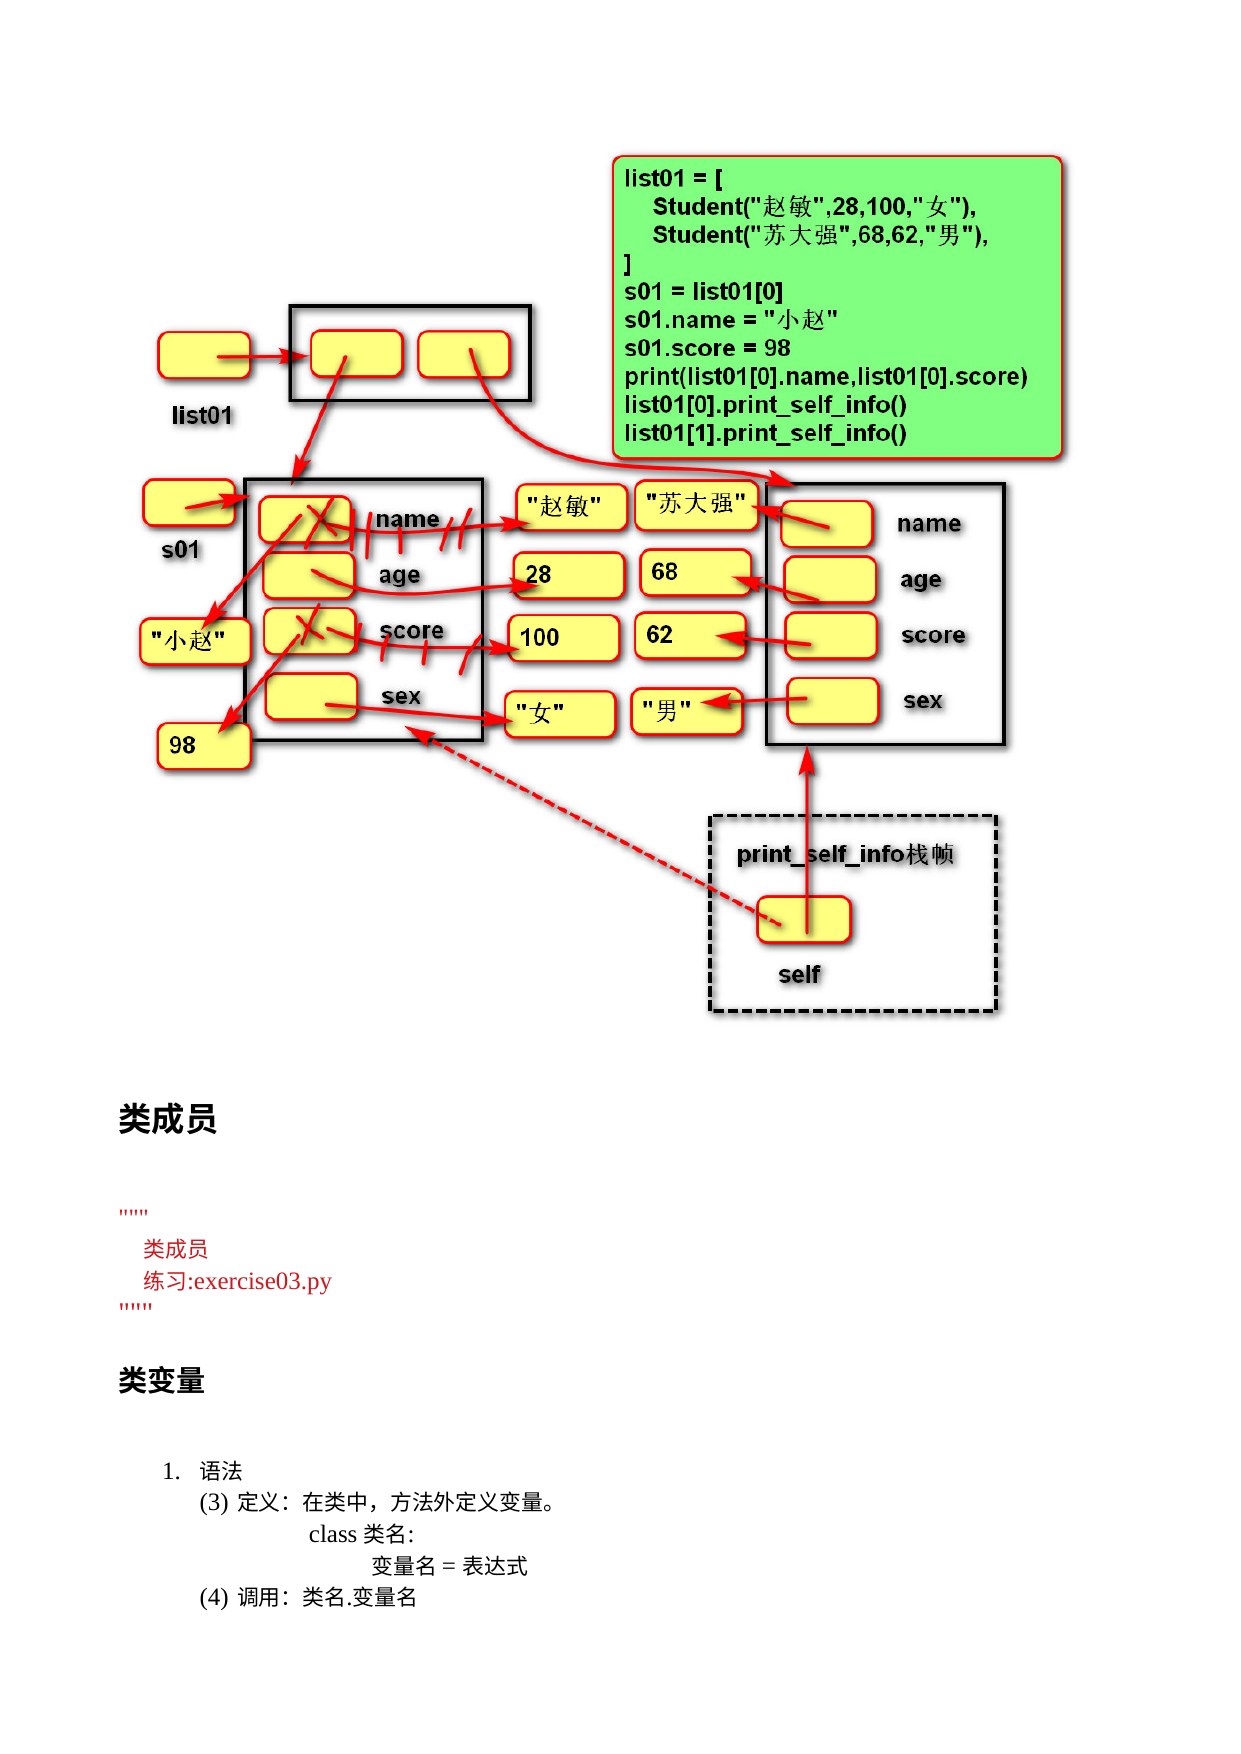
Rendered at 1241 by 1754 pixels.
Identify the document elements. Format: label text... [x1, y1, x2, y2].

list 练习:exercise03.py [118, 1264, 1122, 1295]
subtitle 类成员 [118, 1093, 1122, 1141]
list 调用：类名.变量名 [199, 1580, 1122, 1612]
list 变量名 = 表达式 [265, 1549, 1122, 1580]
list 类成员 [118, 1232, 1122, 1264]
list 语法 [162, 1454, 1122, 1485]
text class 类名: [265, 1517, 1122, 1549]
list 定义：在类中，方法外定义变量。 [199, 1485, 1122, 1517]
list """ [118, 1295, 1122, 1328]
subtitle 类变量 [118, 1357, 1122, 1400]
list """ [118, 1203, 1122, 1232]
picture [118, 118, 1123, 1037]
